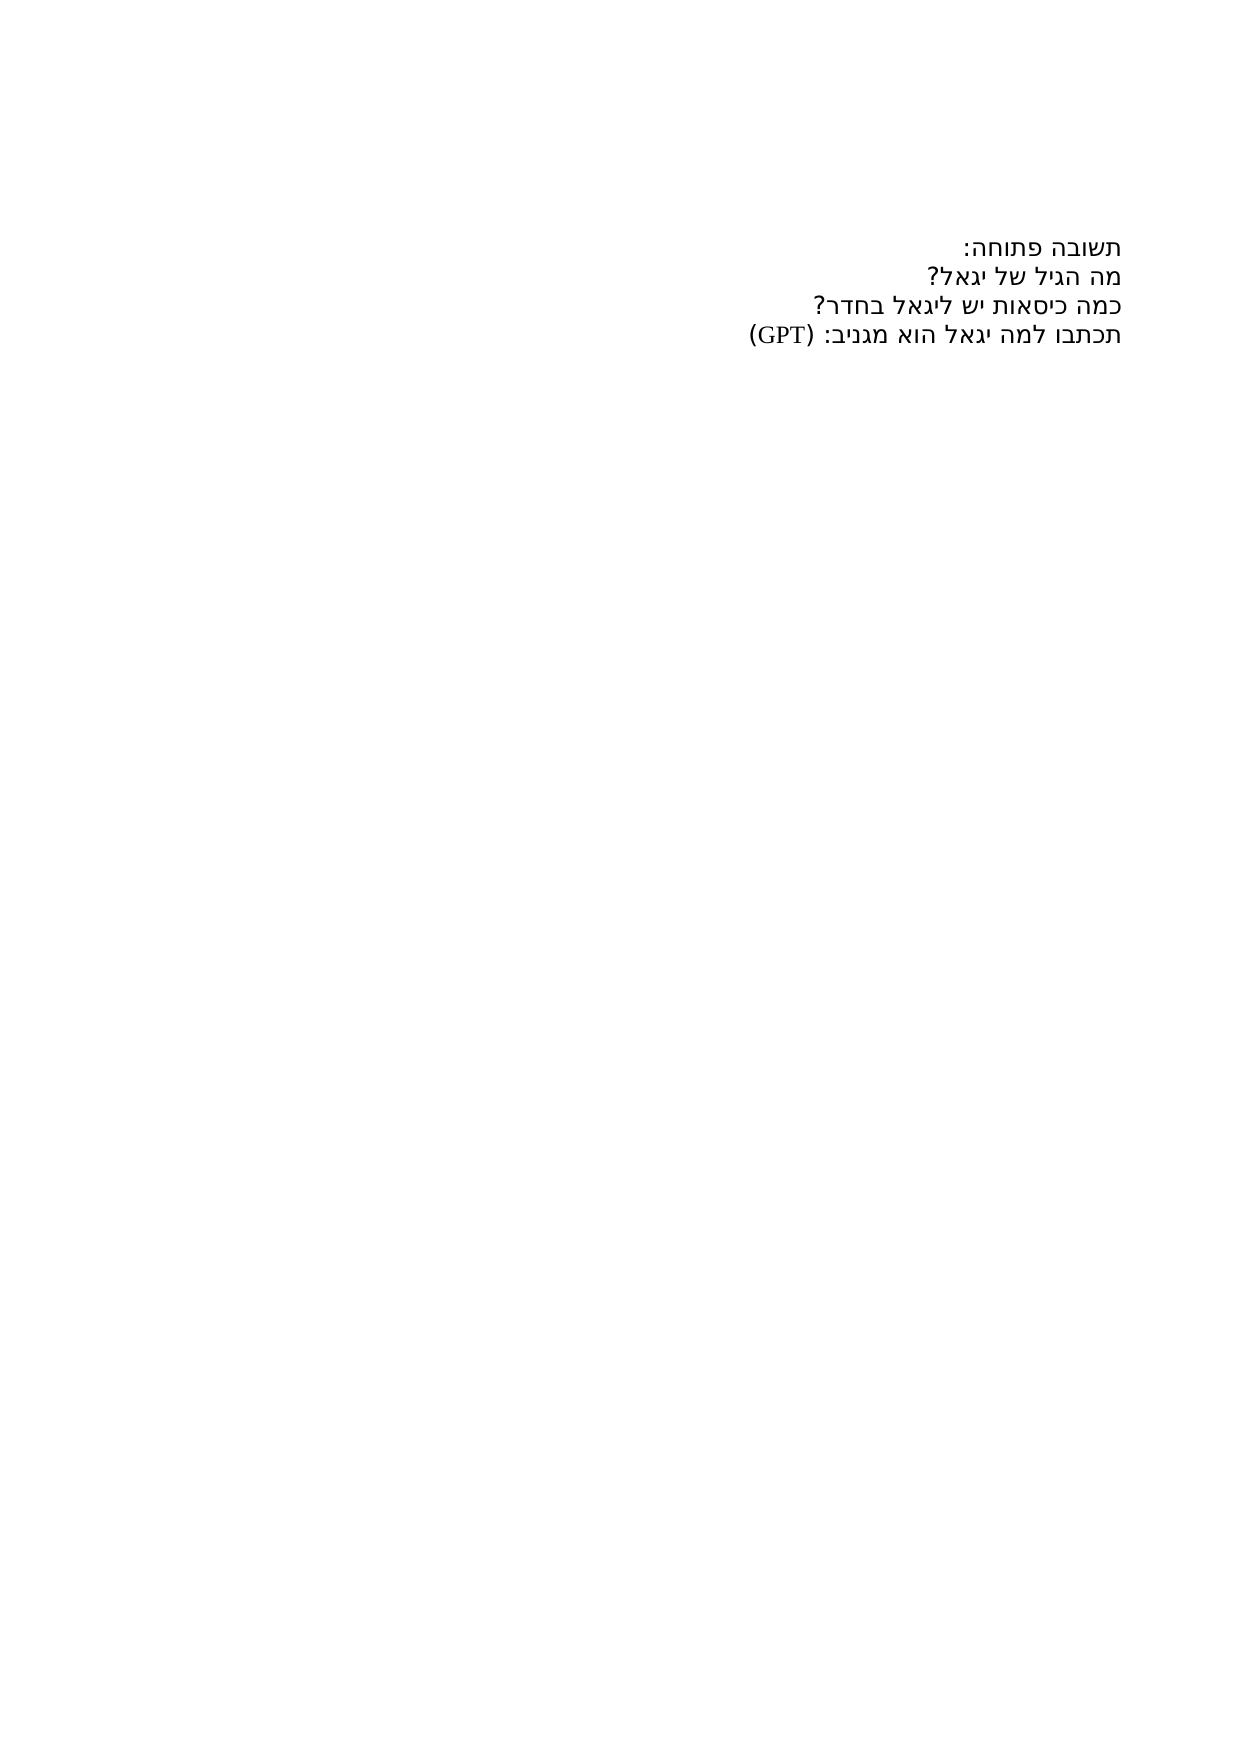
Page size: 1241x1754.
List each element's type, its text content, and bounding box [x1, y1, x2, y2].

text מה הגיל של יגאל? [118, 262, 1122, 291]
text תשובה פתוחה: [118, 233, 1122, 262]
text כמה כיסאות יש ליגאל בחדר? [118, 291, 1122, 321]
text תכתבו למה יגאל הוא מגניב: (GPT) [118, 321, 1122, 350]
